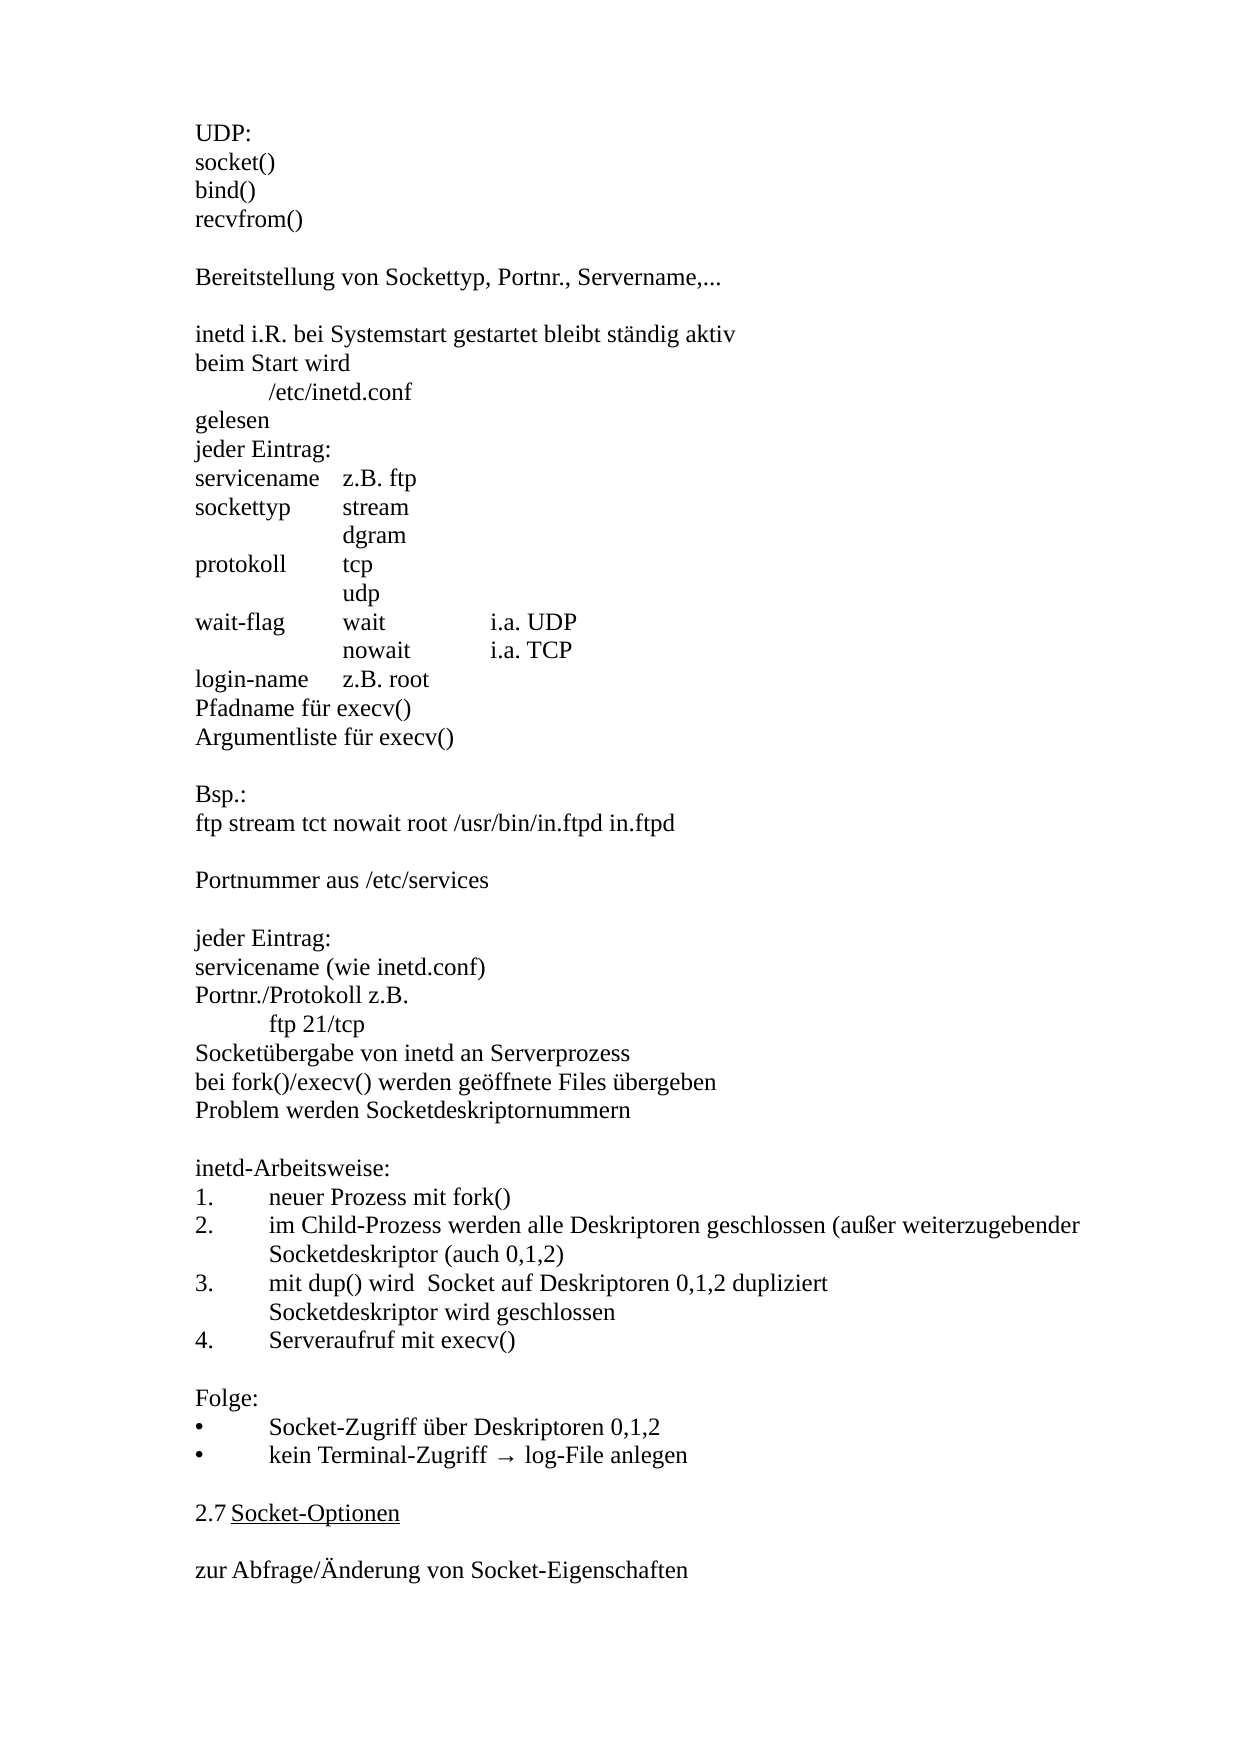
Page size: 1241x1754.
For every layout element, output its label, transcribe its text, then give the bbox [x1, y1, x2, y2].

text Bsp.: [195, 779, 1122, 808]
text login-name z.B. root [195, 664, 1122, 693]
list Serveraufruf mit execv() [195, 1326, 1122, 1354]
text Argumentliste für execv() [195, 722, 1122, 751]
text Portnr./Protokoll z.B. [195, 981, 1122, 1009]
text wait-flag wait i.a. UDP [195, 607, 1122, 636]
text bind() [195, 176, 1122, 204]
text inetd i.R. bei Systemstart gestartet bleibt ständig aktiv [195, 319, 1122, 348]
text udp [195, 578, 1122, 607]
list neuer Prozess mit fork() [195, 1182, 1122, 1211]
text Bereitstellung von Sockettyp, Portnr., Servername,... [195, 262, 1122, 291]
text Problem werden Socketdeskriptornummern [195, 1096, 1122, 1124]
text inetd-Arbeitsweise: [195, 1153, 1122, 1182]
text jeder Eintrag: [195, 434, 1122, 463]
text bei fork()/execv() werden geöffnete Files übergeben [195, 1067, 1122, 1096]
text socket() [195, 147, 1122, 176]
text protokoll tcp [195, 549, 1122, 578]
text dgram [195, 521, 1122, 549]
list Socket-Optionen [195, 1498, 1122, 1527]
text Socketdeskriptor (auch 0,1,2) [195, 1239, 1122, 1268]
text Pfadname für execv() [195, 693, 1122, 722]
text recvfrom() [195, 204, 1122, 233]
text ftp stream tct nowait root /usr/bin/in.ftpd in.ftpd [195, 808, 1122, 837]
list kein Terminal-Zugriff → log-File anlegen [195, 1441, 1122, 1469]
text ftp 21/tcp [195, 1009, 1122, 1038]
text beim Start wird [195, 348, 1122, 377]
text nowait i.a. TCP [195, 636, 1122, 664]
list im Child-Prozess werden alle Deskriptoren geschlossen (außer weiterzugebender [195, 1211, 1122, 1239]
text Socketübergabe von inetd an Serverprozess [195, 1038, 1122, 1067]
text servicename (wie inetd.conf) [195, 952, 1122, 981]
text servicename z.B. ftp [195, 463, 1122, 492]
list Socketdeskriptor wird geschlossen [195, 1297, 1122, 1326]
text jeder Eintrag: [195, 923, 1122, 952]
list Socket-Zugriff über Deskriptoren 0,1,2 [195, 1412, 1122, 1441]
text UDP: [195, 118, 1122, 147]
text Portnummer aus /etc/services [195, 866, 1122, 894]
text /etc/inetd.conf [195, 377, 1122, 406]
text zur Abfrage/Änderung von Socket-Eigenschaften [195, 1556, 1122, 1584]
text Folge: [195, 1383, 1122, 1412]
text sockettyp stream [195, 492, 1122, 521]
text gelesen [195, 406, 1122, 434]
list mit dup() wird Socket auf Deskriptoren 0,1,2 dupliziert [195, 1268, 1122, 1297]
